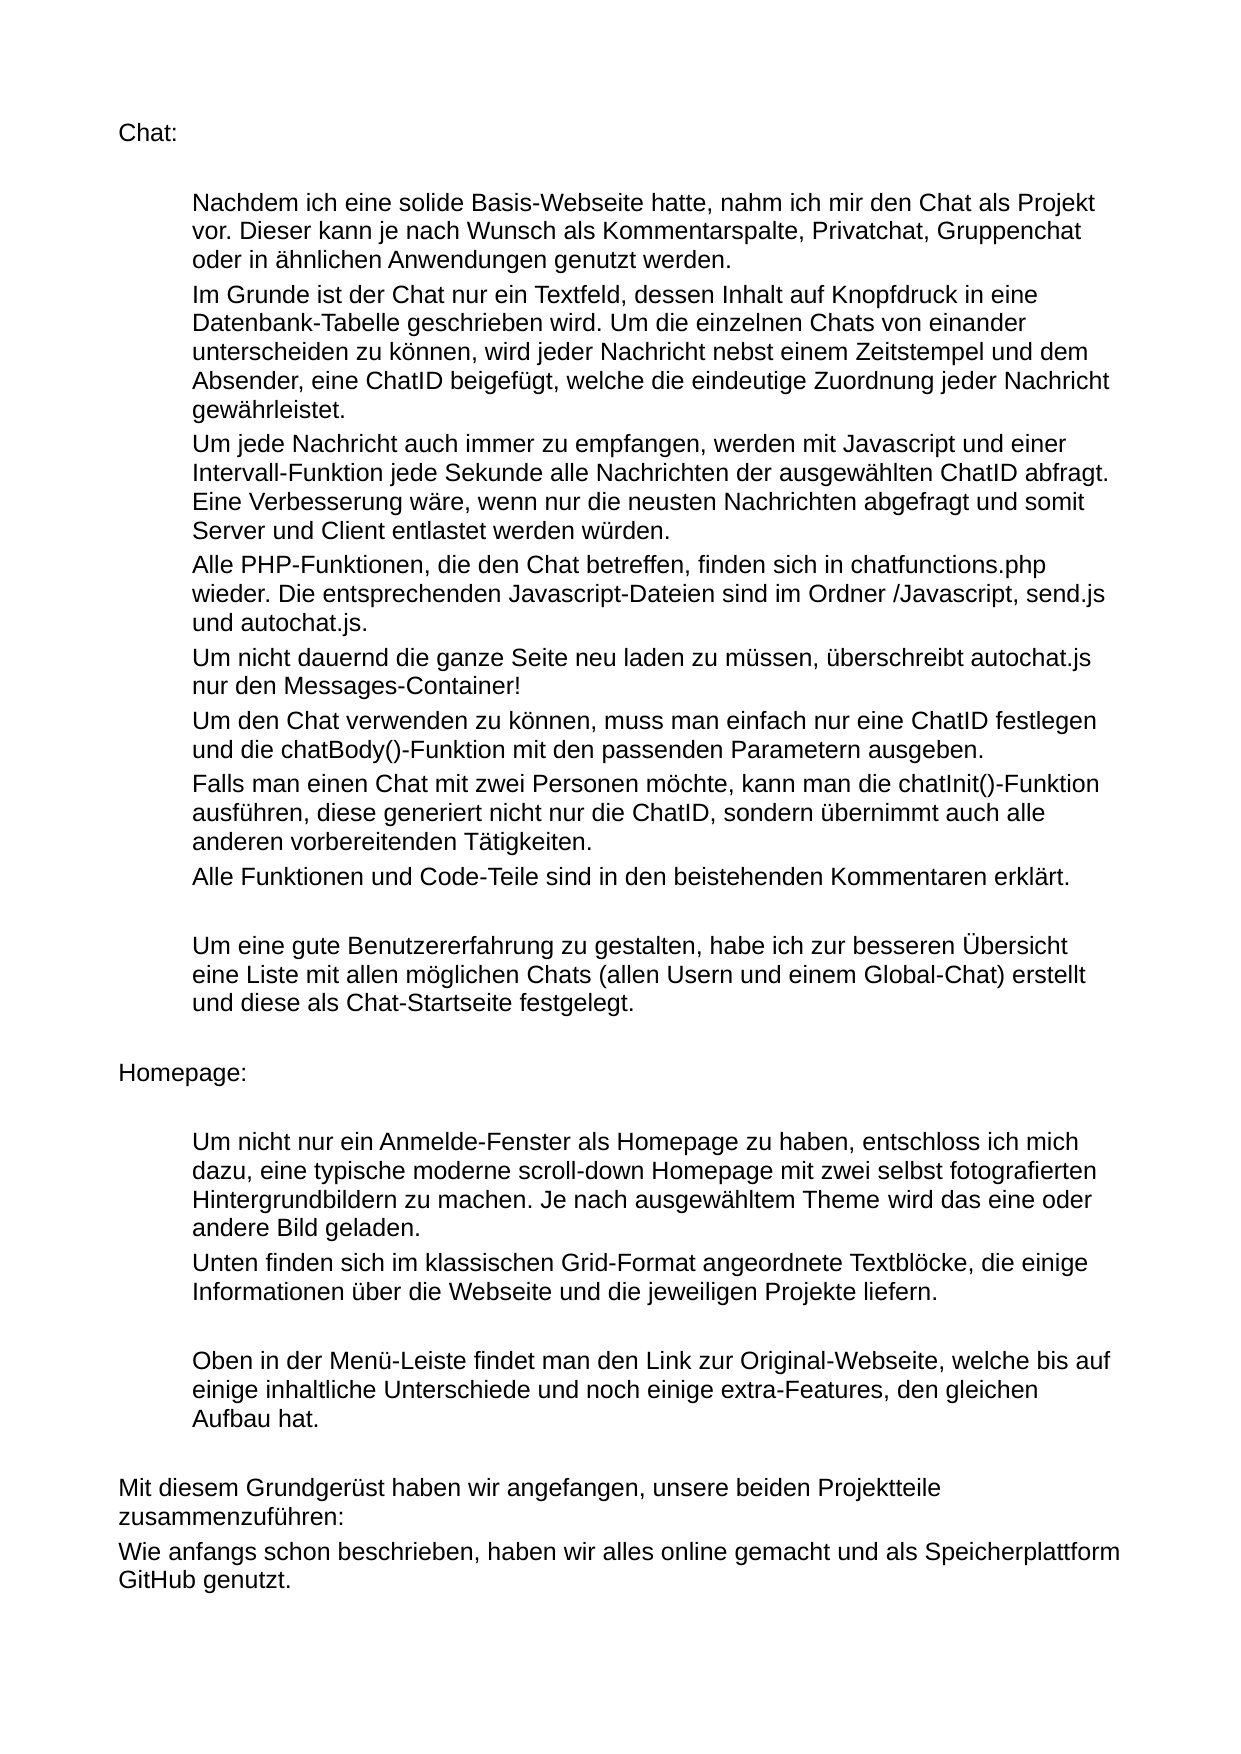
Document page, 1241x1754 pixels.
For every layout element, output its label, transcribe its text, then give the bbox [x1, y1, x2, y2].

text Alle PHP-Funktionen, die den Chat betreffen, finden sich in chatfunctions.php wieder. Die entsprechenden Javascript-Dateien sind im Ordner /Javascript, send.js und autochat.js. [192, 550, 1122, 637]
text Um jede Nachricht auch immer zu empfangen, werden mit Javascript und einer Intervall-Funktion jede Sekunde alle Nachrichten der ausgewählten ChatID abfragt. Eine Verbesserung wäre, wenn nur die neusten Nachrichten abgefragt und somit Server und Client entlastet werden würden. [192, 429, 1122, 544]
text Um den Chat verwenden zu können, muss man einfach nur eine ChatID festlegen und die chatBody()-Funktion mit den passenden Parametern ausgeben. [192, 706, 1122, 763]
text Um eine gute Benutzererfahrung zu gestalten, habe ich zur besseren Übersicht eine Liste mit allen möglichen Chats (allen Usern und einem Global-Chat) erstellt und diese als Chat-Startseite festgelegt. [192, 931, 1122, 1017]
text Alle Funktionen und Code-Teile sind in den beistehenden Kommentaren erklärt. [192, 862, 1122, 890]
text Mit diesem Grundgerüst haben wir angefangen, unsere beiden Projektteile zusammenzuführen: [118, 1473, 1122, 1531]
text Oben in der Menü-Leiste findet man den Link zur Original-Webseite, welche bis auf einige inhaltliche Unterschiede und noch einige extra-Features, den gleichen Aufbau hat. [118, 1346, 1122, 1432]
text Falls man einen Chat mit zwei Personen möchte, kann man die chatInit()-Funktion ausführen, diese generiert nicht nur die ChatID, sondern übernimmt auch alle anderen vorbereitenden Tätigkeiten. [192, 769, 1122, 856]
text Wie anfangs schon beschrieben, haben wir alles online gemacht und als Speicherplattform GitHub genutzt. [118, 1537, 1122, 1594]
text Im Grunde ist der Chat nur ein Textfeld, dessen Inhalt auf Knopfdruck in eine Datenbank-Tabelle geschrieben wird. Um die einzelnen Chats von einander unterscheiden zu können, wird jeder Nachricht nebst einem Zeitstempel und dem Absender, eine ChatID beigefügt, welche die eindeutige Zuordnung jeder Nachricht gewährleistet. [192, 280, 1122, 423]
text Homepage: [118, 1058, 1122, 1087]
text Nachdem ich eine solide Basis-Webseite hatte, nahm ich mir den Chat als Projekt vor. Dieser kann je nach Wunsch als Kommentarspalte, Privatchat, Gruppenchat oder in ähnlichen Anwendungen genutzt werden. [192, 187, 1122, 274]
text Chat: [118, 118, 1122, 147]
text Unten finden sich im klassischen Grid-Format angeordnete Textblöcke, die einige Informationen über die Webseite und die jeweiligen Projekte liefern. [192, 1248, 1122, 1306]
text Um nicht nur ein Anmelde-Fenster als Homepage zu haben, entschloss ich mich dazu, eine typische moderne scroll-down Homepage mit zwei selbst fotografierten Hintergrundbildern zu machen. Je nach ausgewähltem Theme wird das eine oder andere Bild geladen. [192, 1127, 1122, 1242]
text Um nicht dauernd die ganze Seite neu laden zu müssen, überschreibt autochat.js nur den Messages-Container! [192, 642, 1122, 700]
